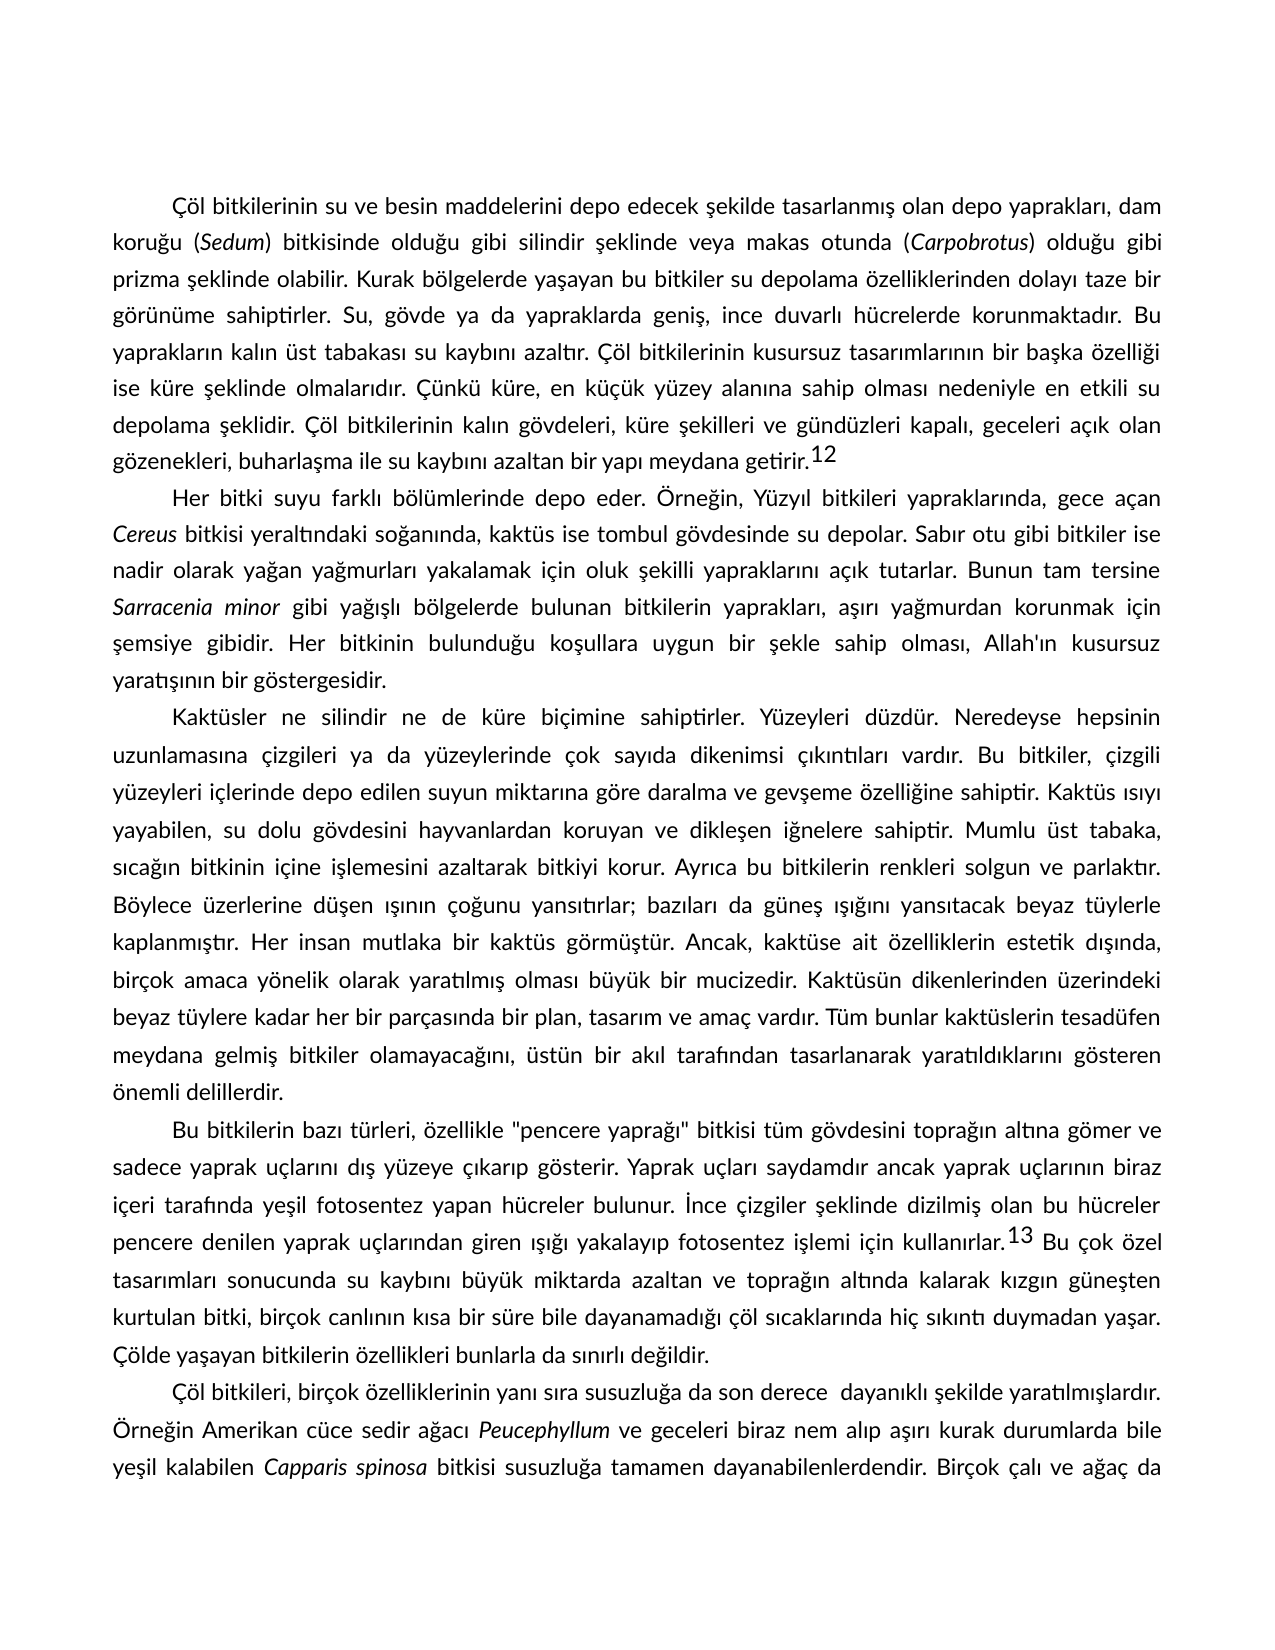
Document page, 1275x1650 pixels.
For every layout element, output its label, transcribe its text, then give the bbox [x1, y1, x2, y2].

text Bu bitkilerin bazı türleri, özellikle "pencere yaprağı" bitkisi tüm gövdesini toprağın altına gömer ve sadece yaprak uçlarını dış yüzeye çıkarıp gösterir. Yaprak uçları saydamdır ancak yaprak uçlarının biraz içeri tarafında yeşil fotosentez yapan hücreler bulunur. İnce çizgiler şeklinde dizilmiş olan bu hücreler pencere denilen yaprak uçlarından giren ışığı yakalayıp fotosentez işlemi için kullanırlar.13 Bu çok özel tasarımları sonucunda su kaybını büyük miktarda azaltan ve toprağın altında kalarak kızgın güneşten kurtulan bitki, birçok canlının kısa bir süre bile dayanamadığı çöl sıcaklarında hiç sıkıntı duymadan yaşar. Çölde yaşayan bitkilerin özellikleri bunlarla da sınırlı değildir. [112, 1108, 1162, 1371]
text Çöl bitkilerinin su ve besin maddelerini depo edecek şekilde tasarlanmış olan depo yaprakları, dam koruğu (Sedum) bitkisinde olduğu gibi silindir şeklinde veya makas otunda (Carpobrotus) olduğu gibi prizma şeklinde olabilir. Kurak bölgelerde yaşayan bu bitkiler su depolama özelliklerinden dolayı taze bir görünüme sahiptirler. Su, gövde ya da yapraklarda geniş, ince duvarlı hücrelerde korunmaktadır. Bu yaprakların kalın üst tabakası su kaybını azaltır. Çöl bitkilerinin kusursuz tasarımlarının bir başka özelliği ise küre şeklinde olmalarıdır. Çünkü küre, en küçük yüzey alanına sahip olması nedeniyle en etkili su depolama şeklidir. Çöl bitkilerinin kalın gövdeleri, küre şekilleri ve gündüzleri kapalı, geceleri açık olan gözenekleri, buharlaşma ile su kaybını azaltan bir yapı meydana getirir.12 [112, 185, 1162, 477]
text Her bitki suyu farklı bölümlerinde depo eder. Örneğin, Yüzyıl bitkileri yapraklarında, gece açan Cereus bitkisi yeraltındaki soğanında, kaktüs ise tombul gövdesinde su depolar. Sabır otu gibi bitkiler ise nadir olarak yağan yağmurları yakalamak için oluk şekilli yapraklarını açık tutarlar. Bunun tam tersine Sarracenia minor gibi yağışlı bölgelerde bulunan bitkilerin yaprakları, aşırı yağmurdan korunmak için şemsiye gibidir. Her bitkinin bulunduğu koşullara uygun bir şekle sahip olması, Allah'ın kusursuz yaratışının bir göstergesidir. [112, 477, 1162, 696]
text Çöl bitkileri, birçok özelliklerinin yanı sıra susuzluğa da son derece dayanıklı şekilde yaratılmışlardır. Örneğin Amerikan cüce sedir ağacı Peucephyllum ve geceleri biraz nem alıp aşırı kurak durumlarda bile yeşil kalabilen Capparis spinosa bitkisi susuzluğa tamamen dayanabilenlerdendir. Birçok çalı ve ağaç da [112, 1371, 1162, 1483]
text Kaktüsler ne silindir ne de küre biçimine sahiptirler. Yüzeyleri düzdür. Neredeyse hepsinin uzunlamasına çizgileri ya da yüzeylerinde çok sayıda dikenimsi çıkıntıları vardır. Bu bitkiler, çizgili yüzeyleri içlerinde depo edilen suyun miktarına göre daralma ve gevşeme özelliğine sahiptir. Kaktüs ısıyı yayabilen, su dolu gövdesini hayvanlardan koruyan ve dikleşen iğnelere sahiptir. Mumlu üst tabaka, sıcağın bitkinin içine işlemesini azaltarak bitkiyi korur. Ayrıca bu bitkilerin renkleri solgun ve parlaktır. Böylece üzerlerine düşen ışının çoğunu yansıtırlar; bazıları da güneş ışığını yansıtacak beyaz tüylerle kaplanmıştır. Her insan mutlaka bir kaktüs görmüştür. Ancak, kaktüse ait özelliklerin estetik dışında, birçok amaca yönelik olarak yaratılmış olması büyük bir mucizedir. Kaktüsün dikenlerinden üzerindeki beyaz tüylere kadar her bir parçasında bir plan, tasarım ve amaç vardır. Tüm bunlar kaktüslerin tesadüfen meydana gelmiş bitkiler olamayacağını, üstün bir akıl tarafından tasarlanarak yaratıldıklarını gösteren önemli delillerdir. [112, 696, 1162, 1108]
